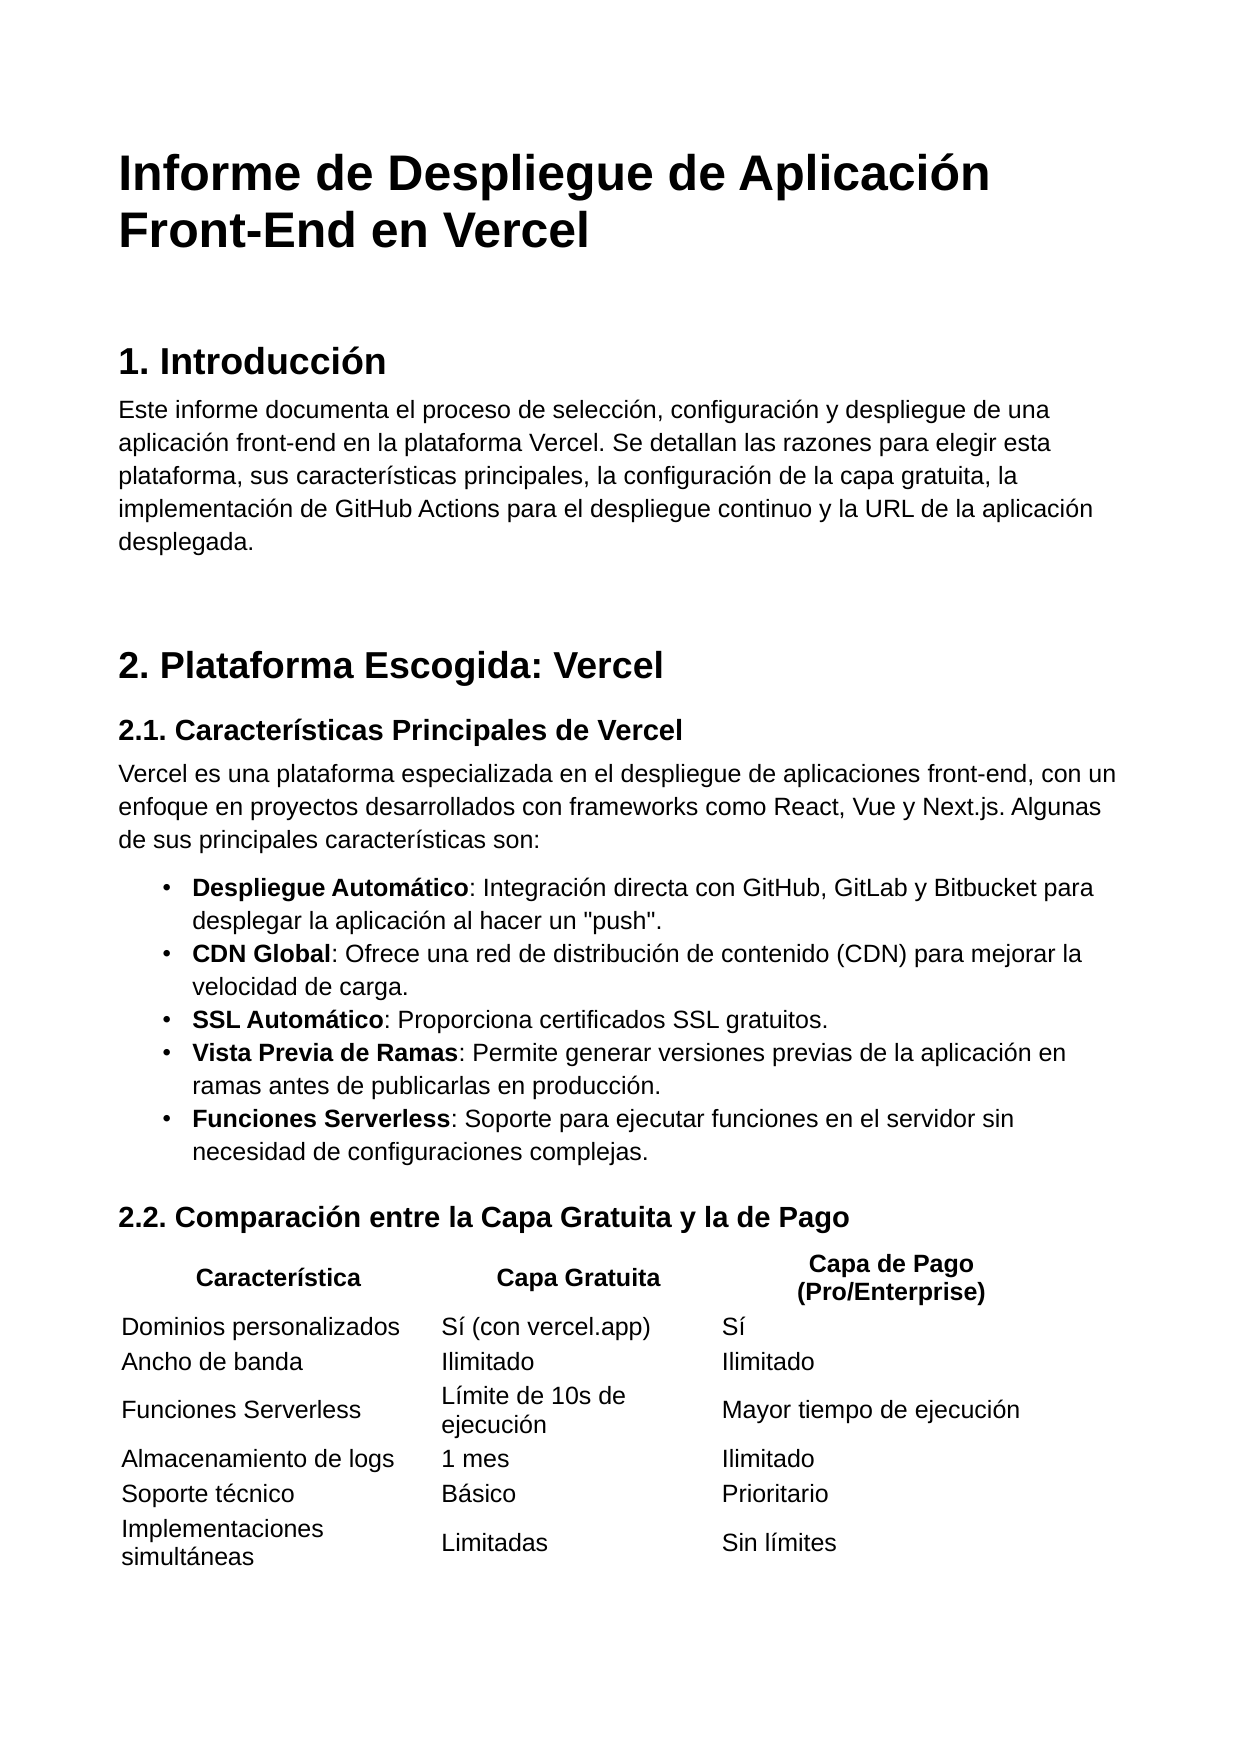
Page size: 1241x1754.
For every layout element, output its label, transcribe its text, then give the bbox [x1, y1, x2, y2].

list Vista Previa de Ramas: Permite generar versiones previas de la aplicación en ramas antes de publicarlas en producción. [162, 1038, 1122, 1100]
table_cell Funciones Serverless [118, 1378, 438, 1441]
table_cell Sí [719, 1309, 1064, 1343]
table_cell Soporte técnico [118, 1476, 438, 1511]
list CDN Global: Ofrece una red de distribución de contenido (CDN) para mejorar la velocidad de carga. [162, 939, 1122, 1001]
subtitle 2.2. Comparación entre la Capa Gratuita y la de Pago [118, 1199, 1122, 1233]
table_cell Ilimitado [719, 1441, 1064, 1476]
text Este informe documenta el proceso de selección, configuración y despliegue de una aplicación front-end en la plataforma Vercel. Se detallan las razones para elegir esta plataforma, sus características principales, la configuración de la capa gratuita, la implementación de GitHub Actions para el despliegue continuo y la URL de la aplicación desplegada. [118, 395, 1122, 556]
table_cell Almacenamiento de logs [118, 1441, 438, 1476]
list SSL Automático: Proporciona certificados SSL gratuitos. [162, 1005, 1122, 1034]
table_cell Ilimitado [438, 1344, 719, 1378]
table_cell Ancho de banda [118, 1344, 438, 1378]
subtitle Informe de Despliegue de Aplicación Front-End en Vercel [118, 143, 1122, 258]
table_cell Dominios personalizados [118, 1309, 438, 1343]
table_cell Límite de 10s de ejecución [438, 1378, 719, 1441]
list Despliegue Automático: Integración directa con GitHub, GitLab y Bitbucket para desplegar la aplicación al hacer un "push". [162, 873, 1122, 934]
subtitle 2.1. Características Principales de Vercel [118, 713, 1122, 747]
table_cell Sin límites [719, 1511, 1064, 1574]
table_cell Básico [438, 1476, 719, 1511]
list Funciones Serverless: Soporte para ejecutar funciones en el servidor sin necesidad de configuraciones complejas. [162, 1104, 1122, 1166]
table_cell 1 mes [438, 1441, 719, 1476]
text Vercel es una plataforma especializada en el despliegue de aplicaciones front-end, con un enfoque en proyectos desarrollados con frameworks como React, Vue y Next.js. Algunas de sus principales características son: [118, 759, 1122, 854]
table_cell Prioritario [719, 1476, 1064, 1511]
table_cell Ilimitado [719, 1344, 1064, 1378]
subtitle 2. Plataforma Escogida: Vercel [118, 643, 1122, 686]
table_cell Mayor tiempo de ejecución [719, 1378, 1064, 1441]
table_header Capa de Pago (Pro/Enterprise) [719, 1246, 1064, 1309]
subtitle 1. Introducción [118, 339, 1122, 382]
table_header Característica [118, 1246, 438, 1309]
table_cell Implementaciones simultáneas [118, 1511, 438, 1574]
table_cell Sí (con vercel.app) [438, 1309, 719, 1343]
table_header Capa Gratuita [438, 1246, 719, 1309]
table_cell Limitadas [438, 1511, 719, 1574]
